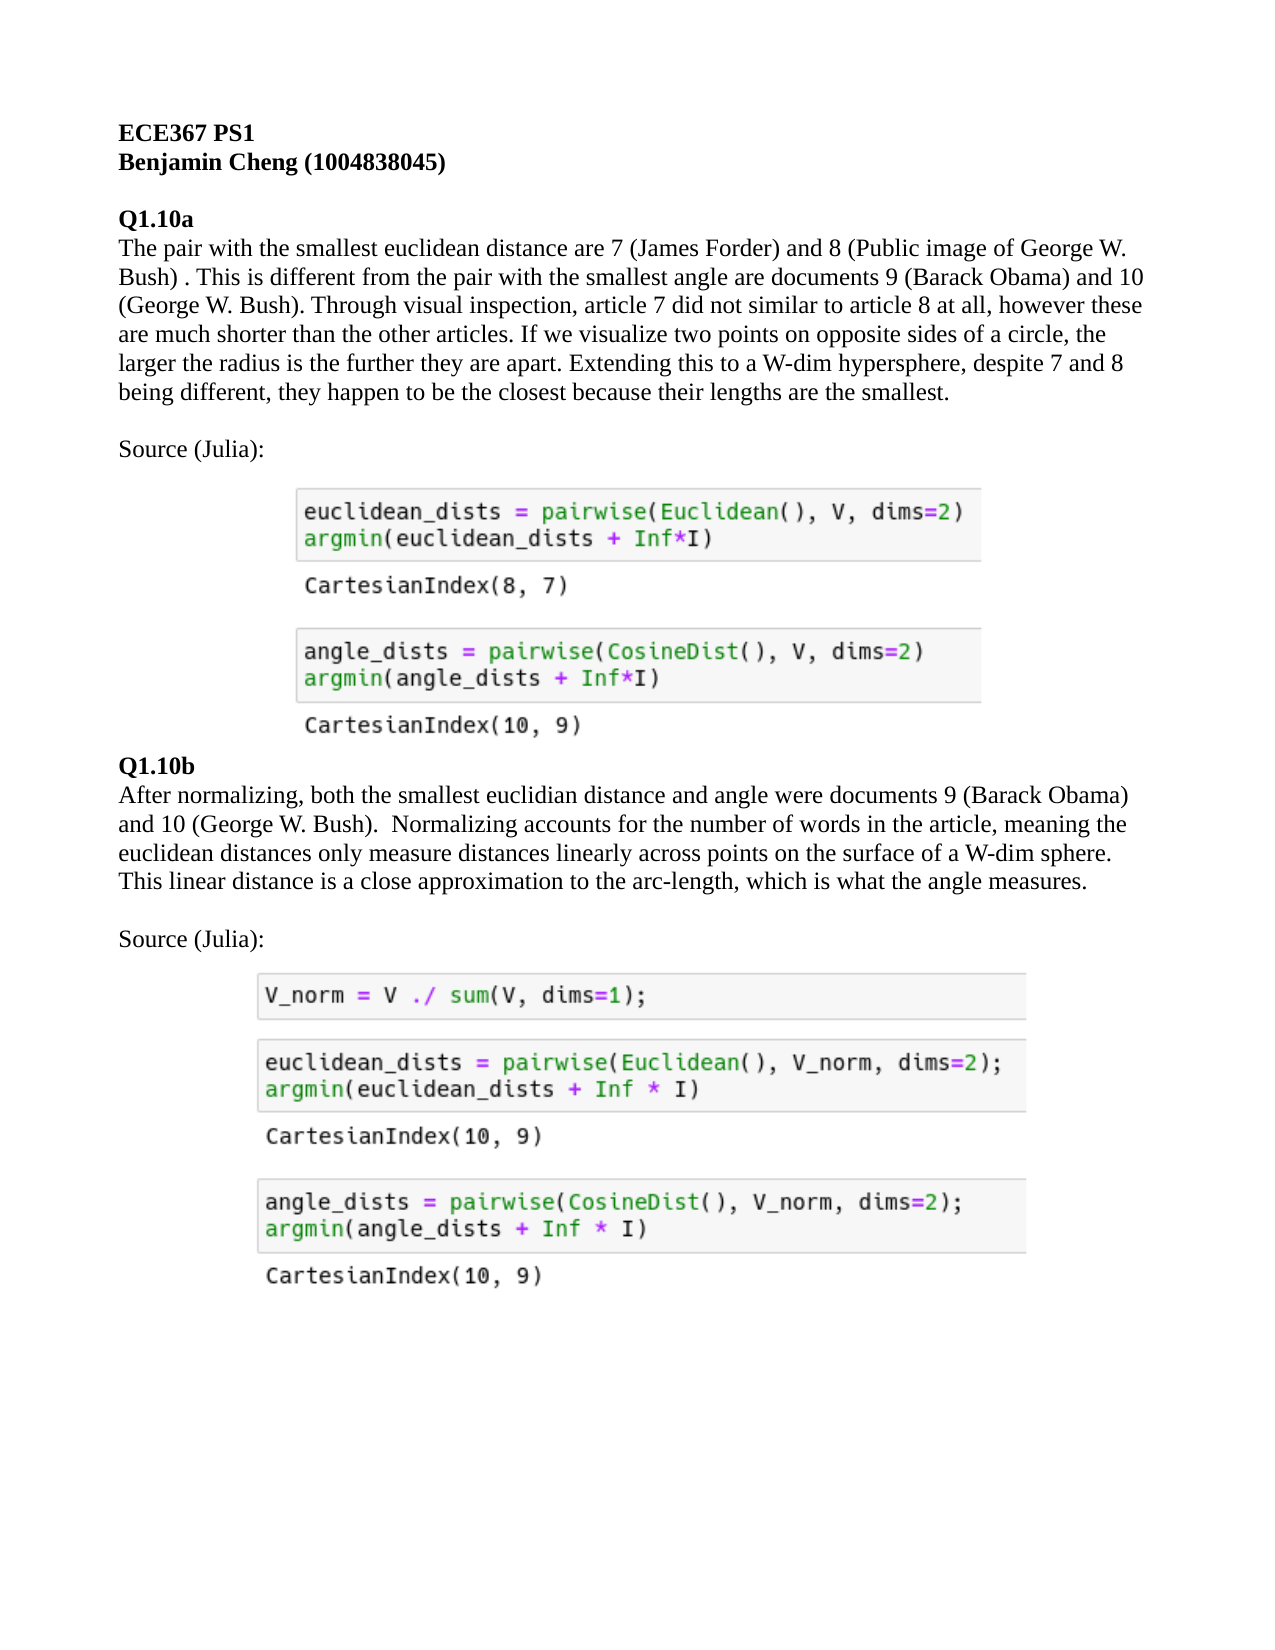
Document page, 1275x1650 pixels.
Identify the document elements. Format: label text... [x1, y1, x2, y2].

picture [248, 968, 1027, 1315]
text The pair with the smallest euclidean distance are 7 (James Forder) and 8 (Public image of George W. Bush) . This is different from the pair with the smallest angle are documents 9 (Barack Obama) and 10 (George W. Bush). Through visual inspection, article 7 did not similar to article 8 at all, however these are much shorter than the other articles. If we visualize two points on opposite sides of a circle, the larger the radius is the further they are apart. Extending this to a W-dim hypersphere, despite 7 and 8 being different, they happen to be the closest because their lengths are the smallest. [118, 233, 1157, 406]
picture [293, 482, 982, 752]
text Q1.10b [118, 463, 1157, 780]
text ECE367 PS1 [118, 118, 1157, 147]
text Q1.10a [118, 204, 1157, 233]
text Benjamin Cheng (1004838045) [118, 147, 1157, 176]
text Source (Julia): [118, 924, 1157, 953]
text After normalizing, both the smallest euclidian distance and angle were documents 9 (Barack Obama) and 10 (George W. Bush). Normalizing accounts for the number of words in the article, meaning the euclidean distances only measure distances linearly across points on the surface of a W-dim sphere. This linear distance is a close approximation to the arc-length, which is what the angle measures. [118, 780, 1157, 895]
text Source (Julia): [118, 434, 1157, 463]
